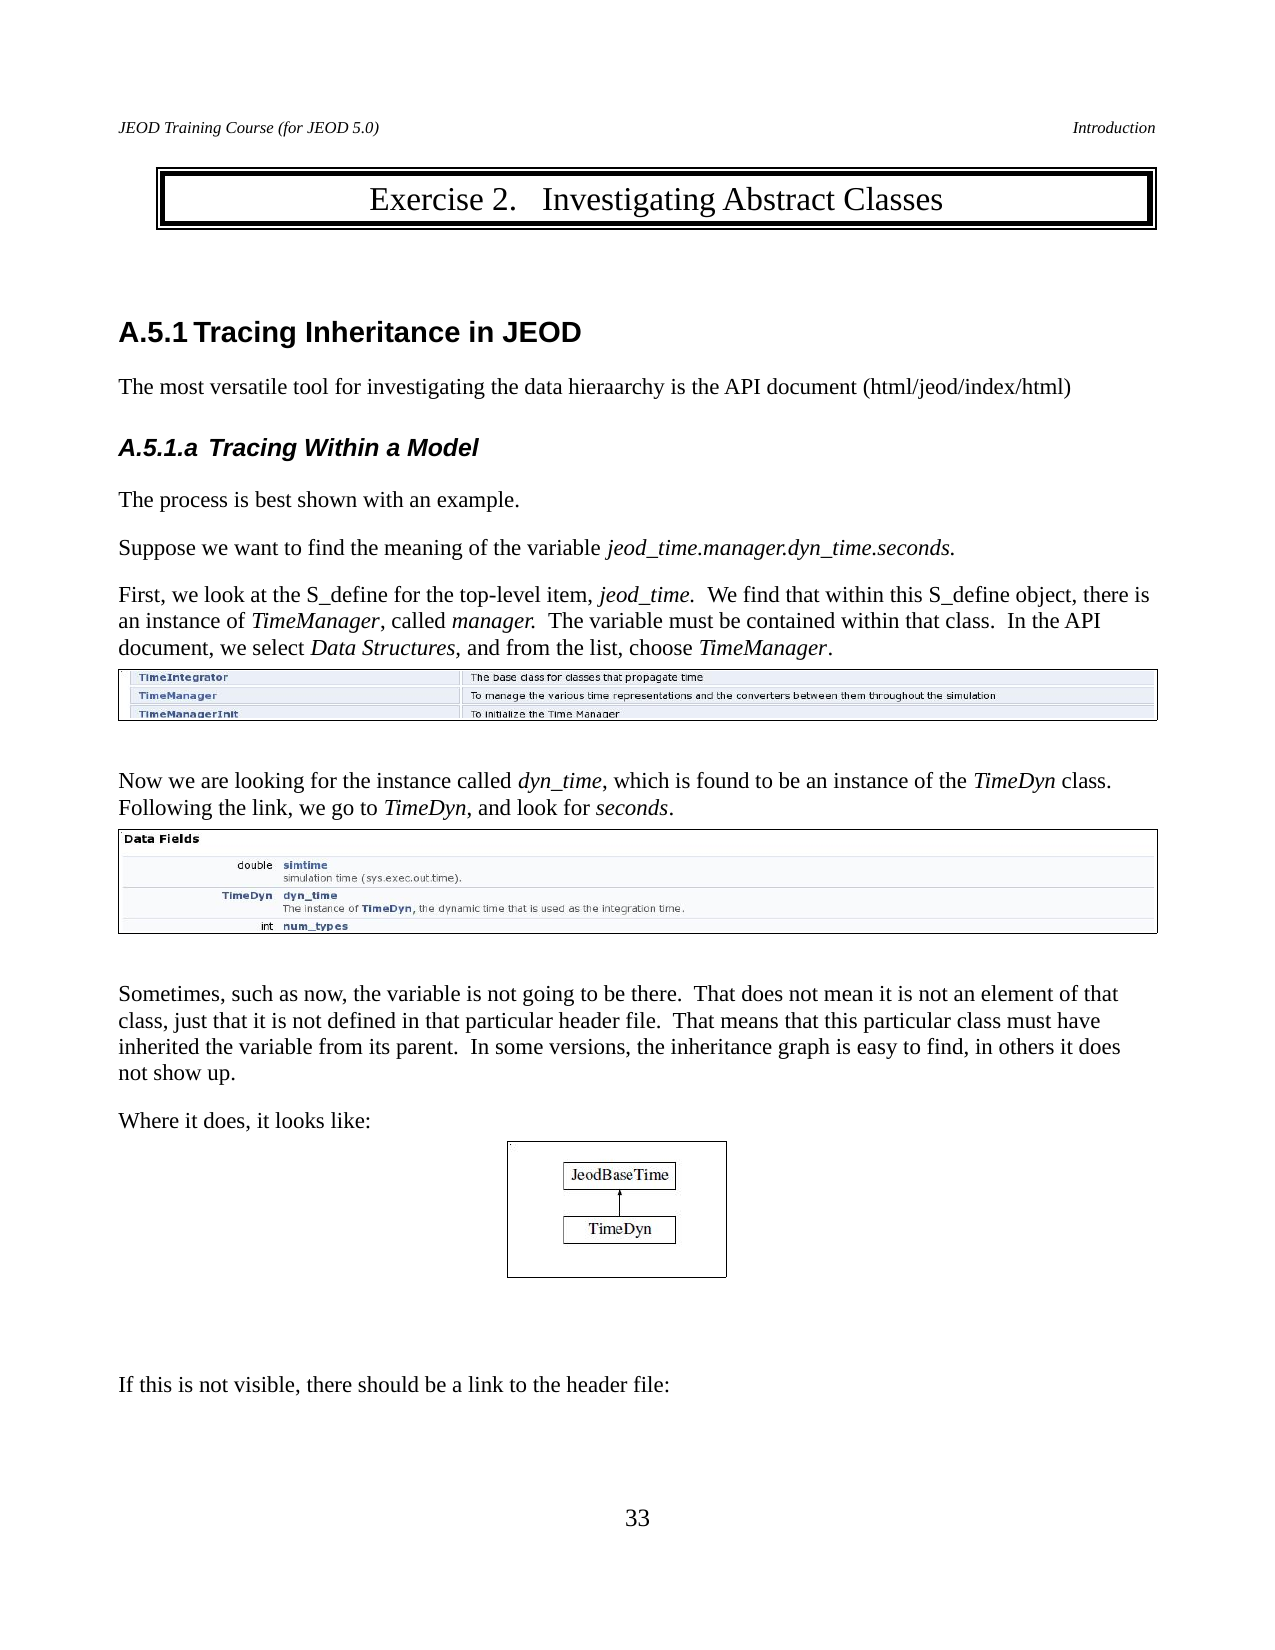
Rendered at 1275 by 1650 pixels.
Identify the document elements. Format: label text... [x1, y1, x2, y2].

picture [510, 1144, 724, 1274]
text Suppose we want to find the meaning of the variable jeod_time.manager.dyn_time.seconds. [118, 533, 1157, 560]
text Sometimes, such as now, the variable is not going to be there. That does not mean it is not an element of that class, just that it is not defined in that particular header file. That means that this particular class must have inherited the variable from its parent. In some versions, the inheritance graph is easy to find, in others it does not show up. [118, 980, 1157, 1086]
picture [121, 832, 1154, 931]
subtitle Tracing Within a Model [118, 433, 1157, 462]
text Where it does, it looks like: [118, 1107, 1157, 1133]
text First, we look at the S_define for the top-level item, jeod_time. We find that within this S_define object, there is an instance of TimeManager, called manager. The variable must be contained within that class. In the API document, we select Data Structures, and from the list, choose TimeManager. [118, 581, 1157, 660]
subtitle Tracing Inheritance in JEOD [118, 315, 1157, 348]
text The process is best shown with an example. [118, 486, 1157, 513]
text The most versatile tool for investigating the data hieraarchy is the API document (html/jeod/index/html) [118, 373, 1157, 399]
picture [121, 671, 1154, 718]
text If this is not visible, there should be a link to the header file: [118, 1371, 1157, 1398]
text Now we are looking for the instance called dyn_time, which is found to be an instance of the TimeDyn class. Following the link, we go to TimeDyn, and look for seconds. [118, 767, 1157, 820]
